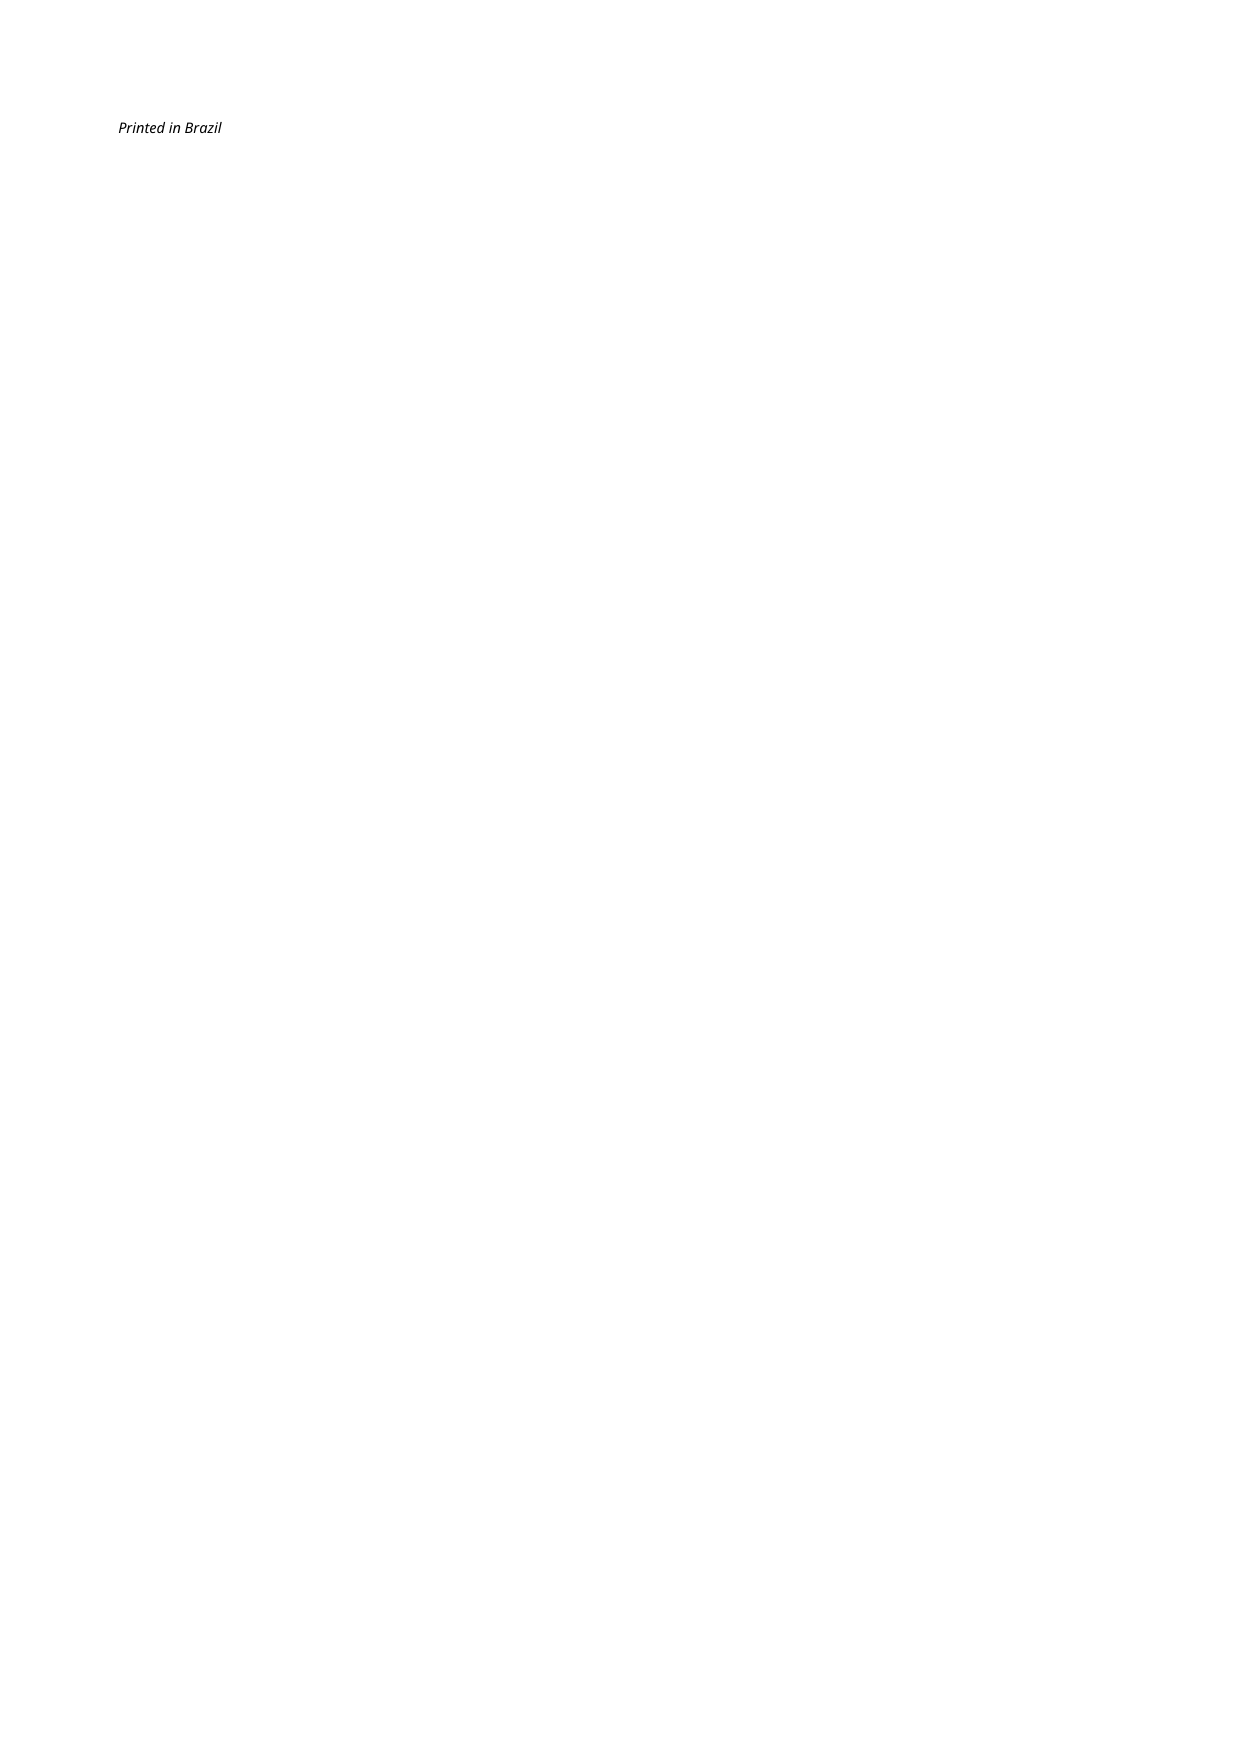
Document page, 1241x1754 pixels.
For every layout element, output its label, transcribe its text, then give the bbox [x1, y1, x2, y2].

text Printed in Brazil [118, 118, 1122, 138]
